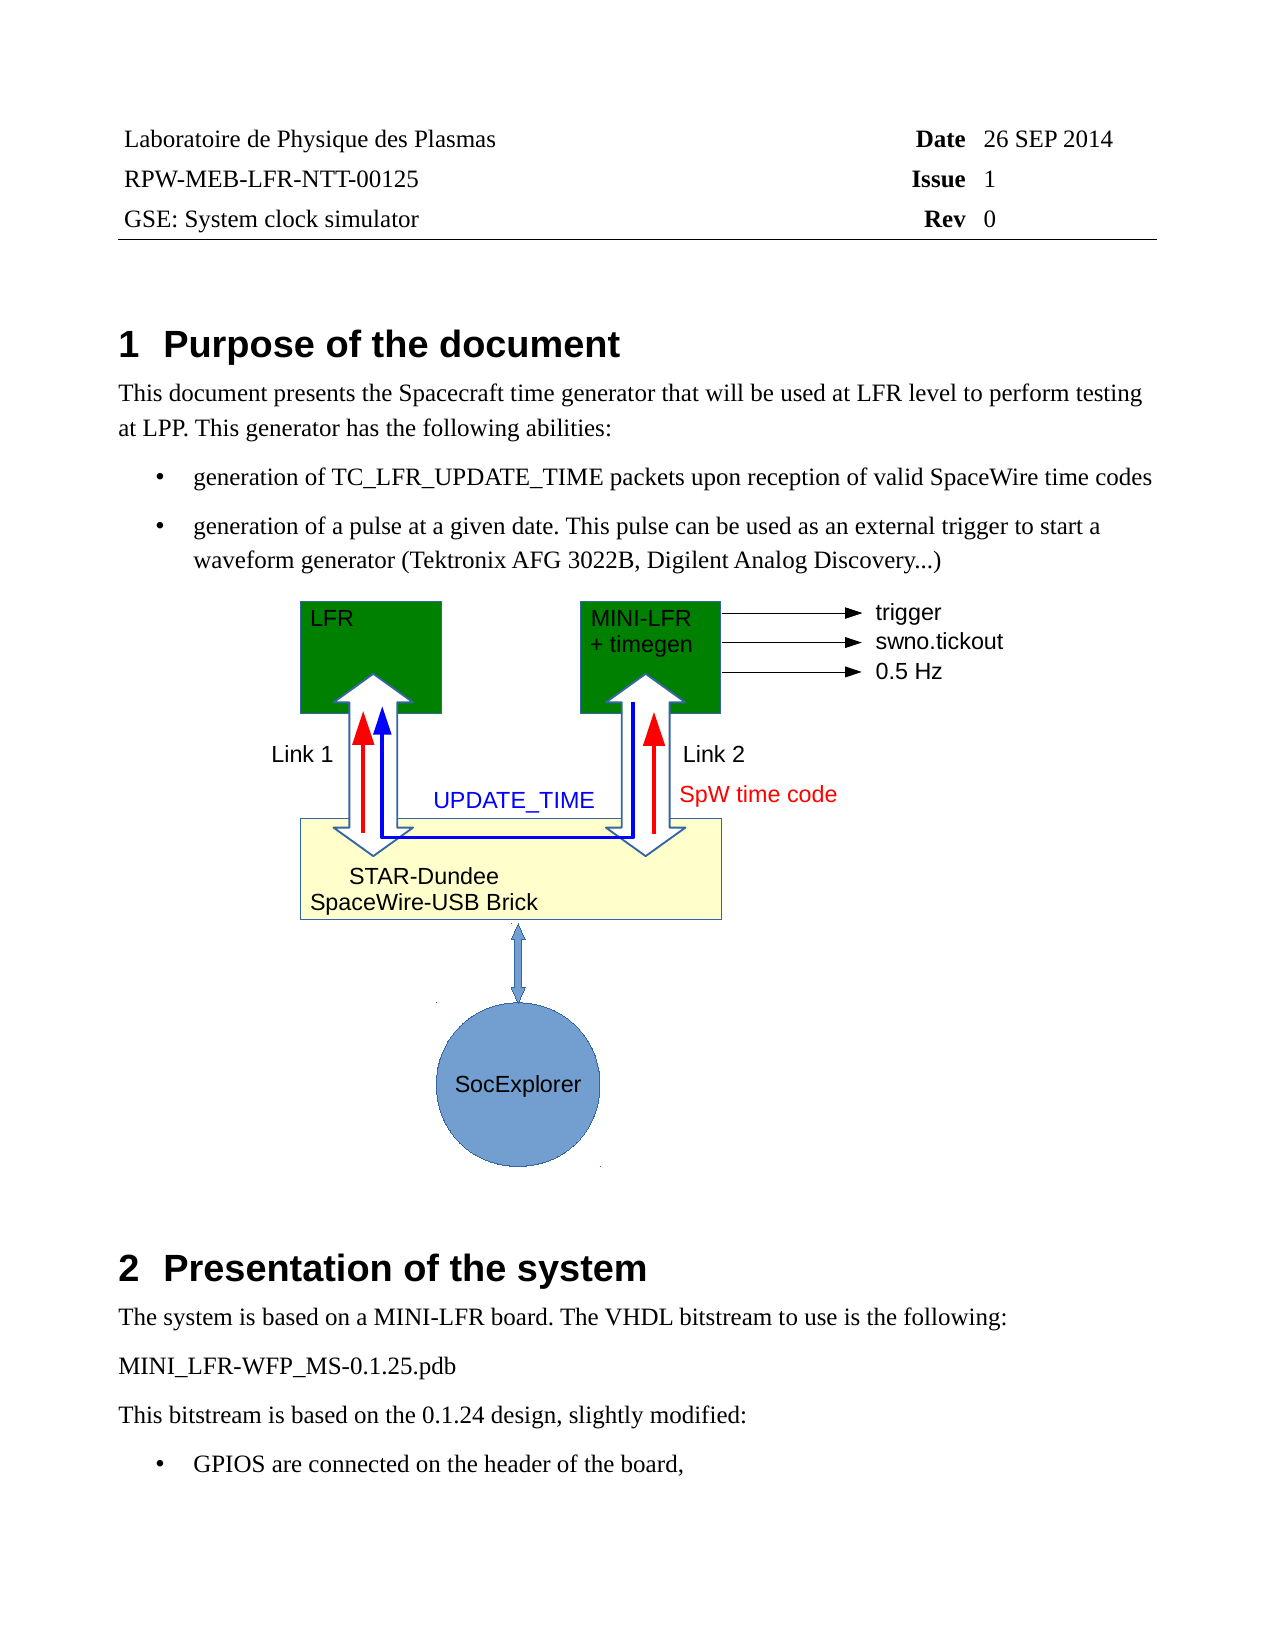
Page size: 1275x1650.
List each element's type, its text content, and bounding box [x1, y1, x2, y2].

text The system is based on a MINI-LFR board. The VHDL bitstream to use is the following: [118, 1302, 1157, 1331]
text MINI_LFR-WFP_MS-0.1.25.pdb [118, 1351, 1157, 1380]
subtitle Purpose of the document [118, 322, 1157, 366]
text This document presents the Spacecraft time generator that will be used at LFR level to perform testing at LPP. This generator has the following abilities: [118, 378, 1157, 441]
list generation of a pulse at a given date. This pulse can be used as an external trigger to start a waveform generator (Tektronix AFG 3022B, Digilent Analog Discovery...) [156, 511, 1157, 574]
list generation of TC_LFR_UPDATE_TIME packets upon reception of valid SpaceWire time codes [156, 462, 1157, 491]
text This bitstream is based on the 0.1.24 design, slightly modified: [118, 1401, 1157, 1429]
subtitle Presentation of the system [118, 1246, 1157, 1290]
list GPIOS are connected on the header of the board, [156, 1449, 1157, 1478]
